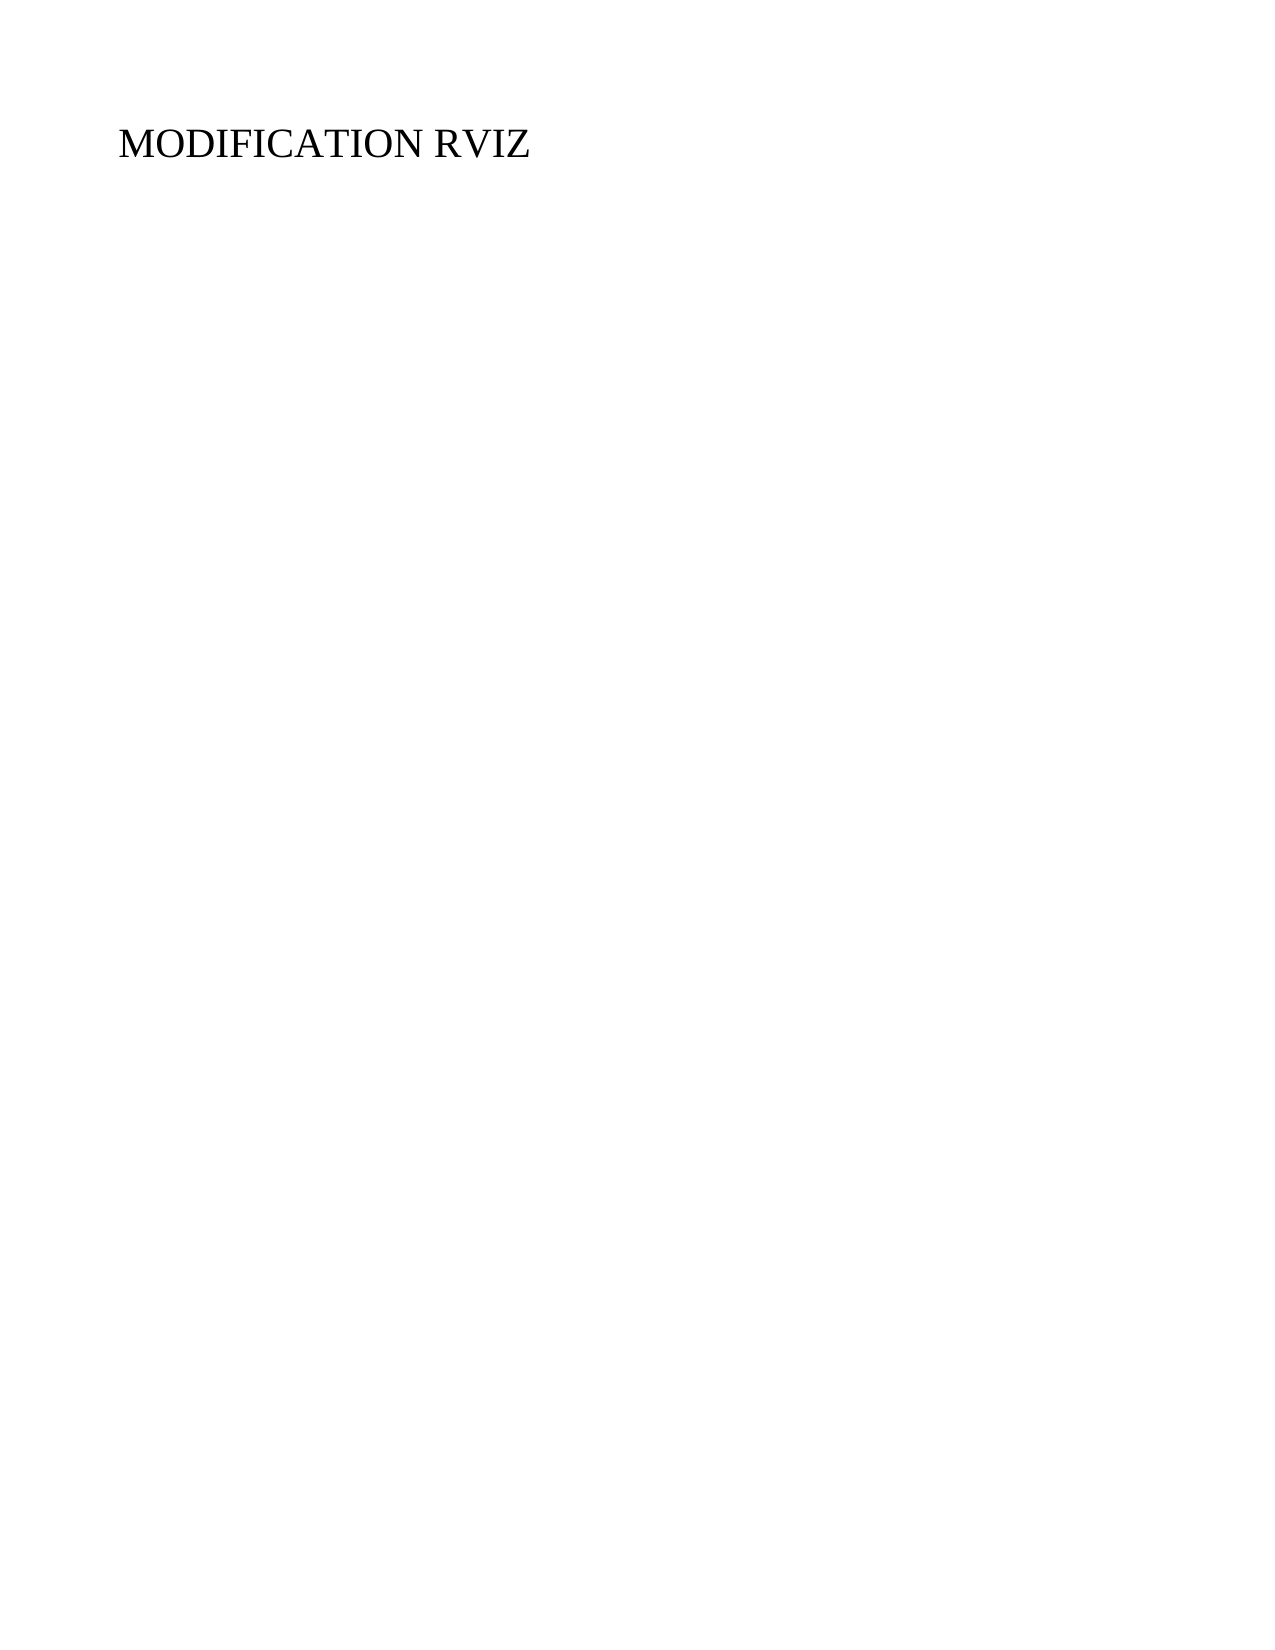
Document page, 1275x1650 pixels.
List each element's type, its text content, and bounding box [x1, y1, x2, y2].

text MODIFICATION RVIZ [118, 118, 1157, 166]
